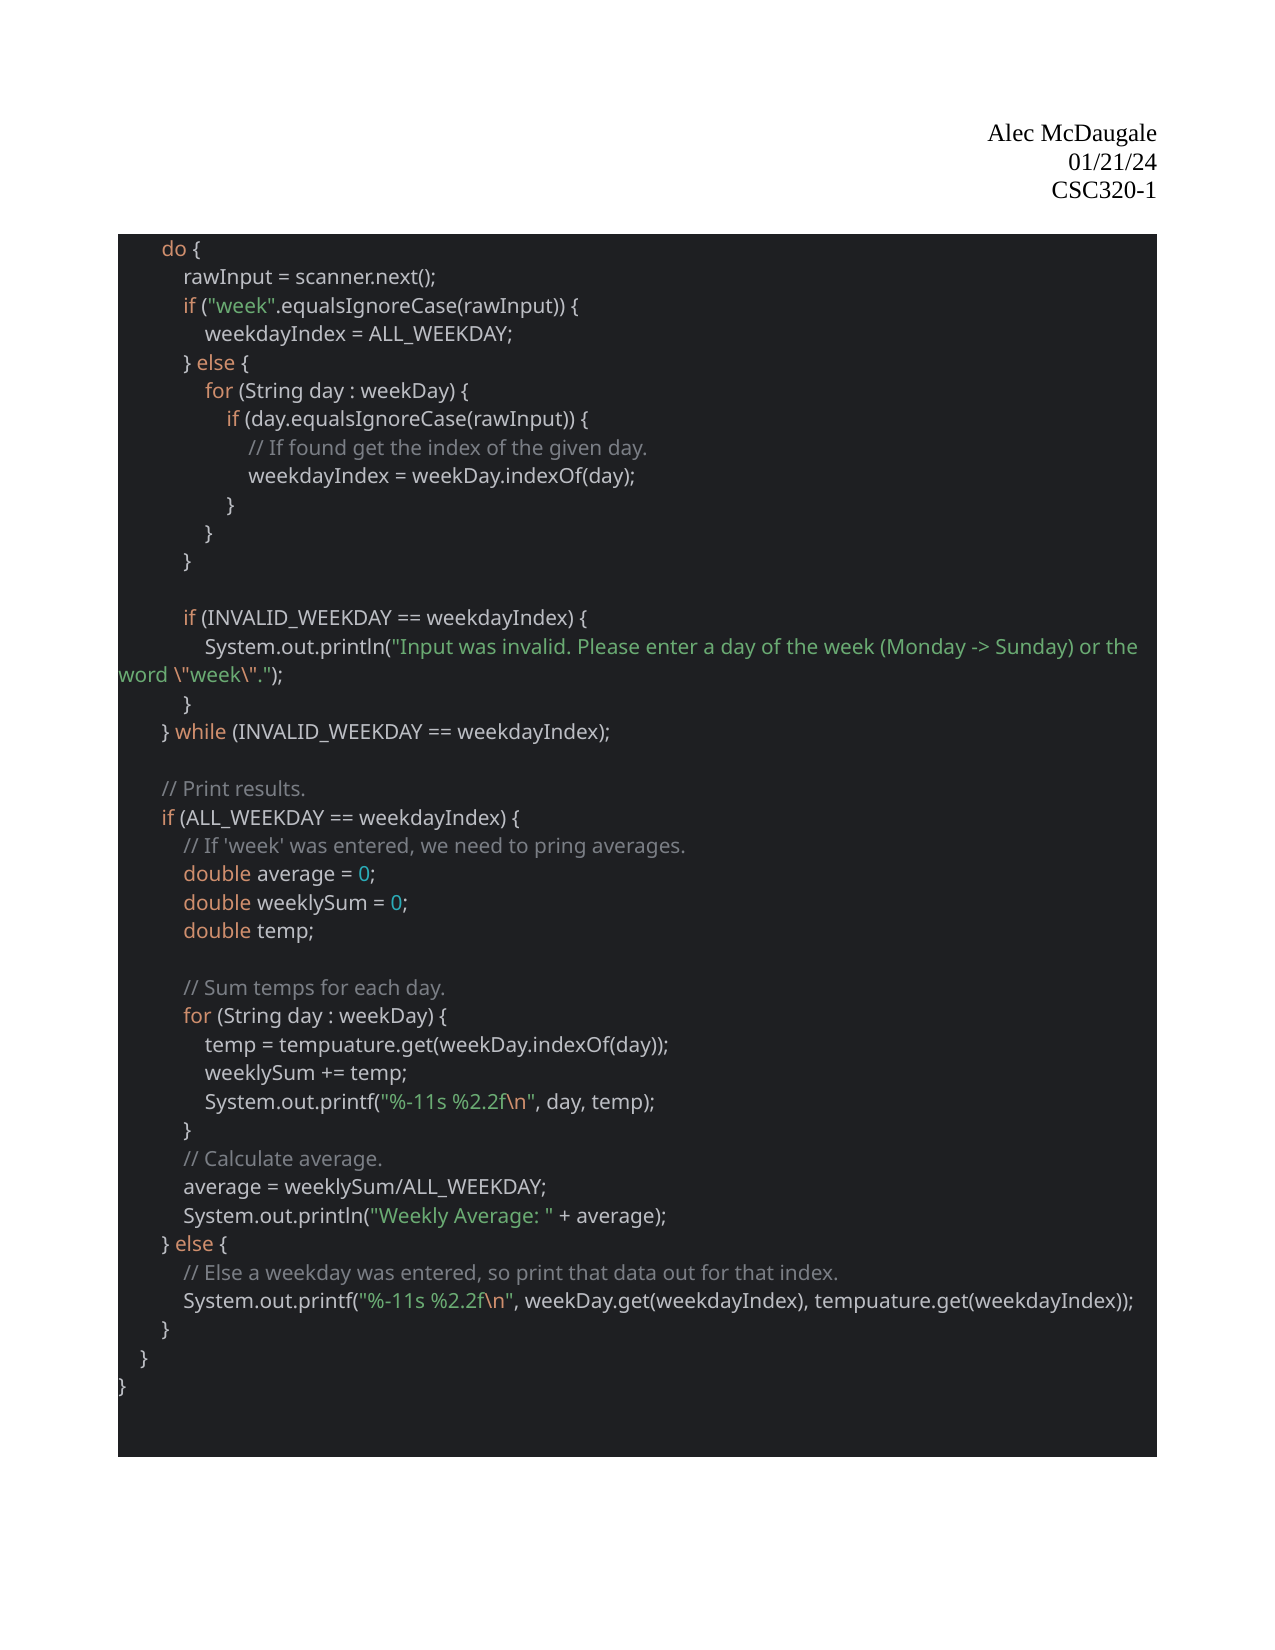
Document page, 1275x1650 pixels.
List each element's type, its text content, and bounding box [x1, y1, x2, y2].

text do { rawInput = scanner.next(); if ("week".equalsIgnoreCase(rawInput)) { weekdayIndex = ALL_WEEKDAY; } else { for (String day : weekDay) { if (day.equalsIgnoreCase(rawInput)) { // If found get the index of the given day. weekdayIndex = weekDay.indexOf(day); } } } if (INVALID_WEEKDAY == weekdayIndex) { System.out.println("Input was invalid. Please enter a day of the week (Monday -> Sunday) or the word \"week\"."); } } while (INVALID_WEEKDAY == weekdayIndex); // Print results. if (ALL_WEEKDAY == weekdayIndex) { // If 'week' was entered, we need to pring averages. double average = 0; double weeklySum = 0; double temp; // Sum temps for each day. for (String day : weekDay) { temp = tempuature.get(weekDay.indexOf(day)); weeklySum += temp; System.out.printf("%-11s %2.2f\n", day, temp); } // Calculate average. average = weeklySum/ALL_WEEKDAY; System.out.println("Weekly Average: " + average); } else { // Else a weekday was entered, so print that data out for that index. System.out.printf("%-11s %2.2f\n", weekDay.get(weekdayIndex), tempuature.get(weekdayIndex)); } } } [118, 234, 1157, 1400]
